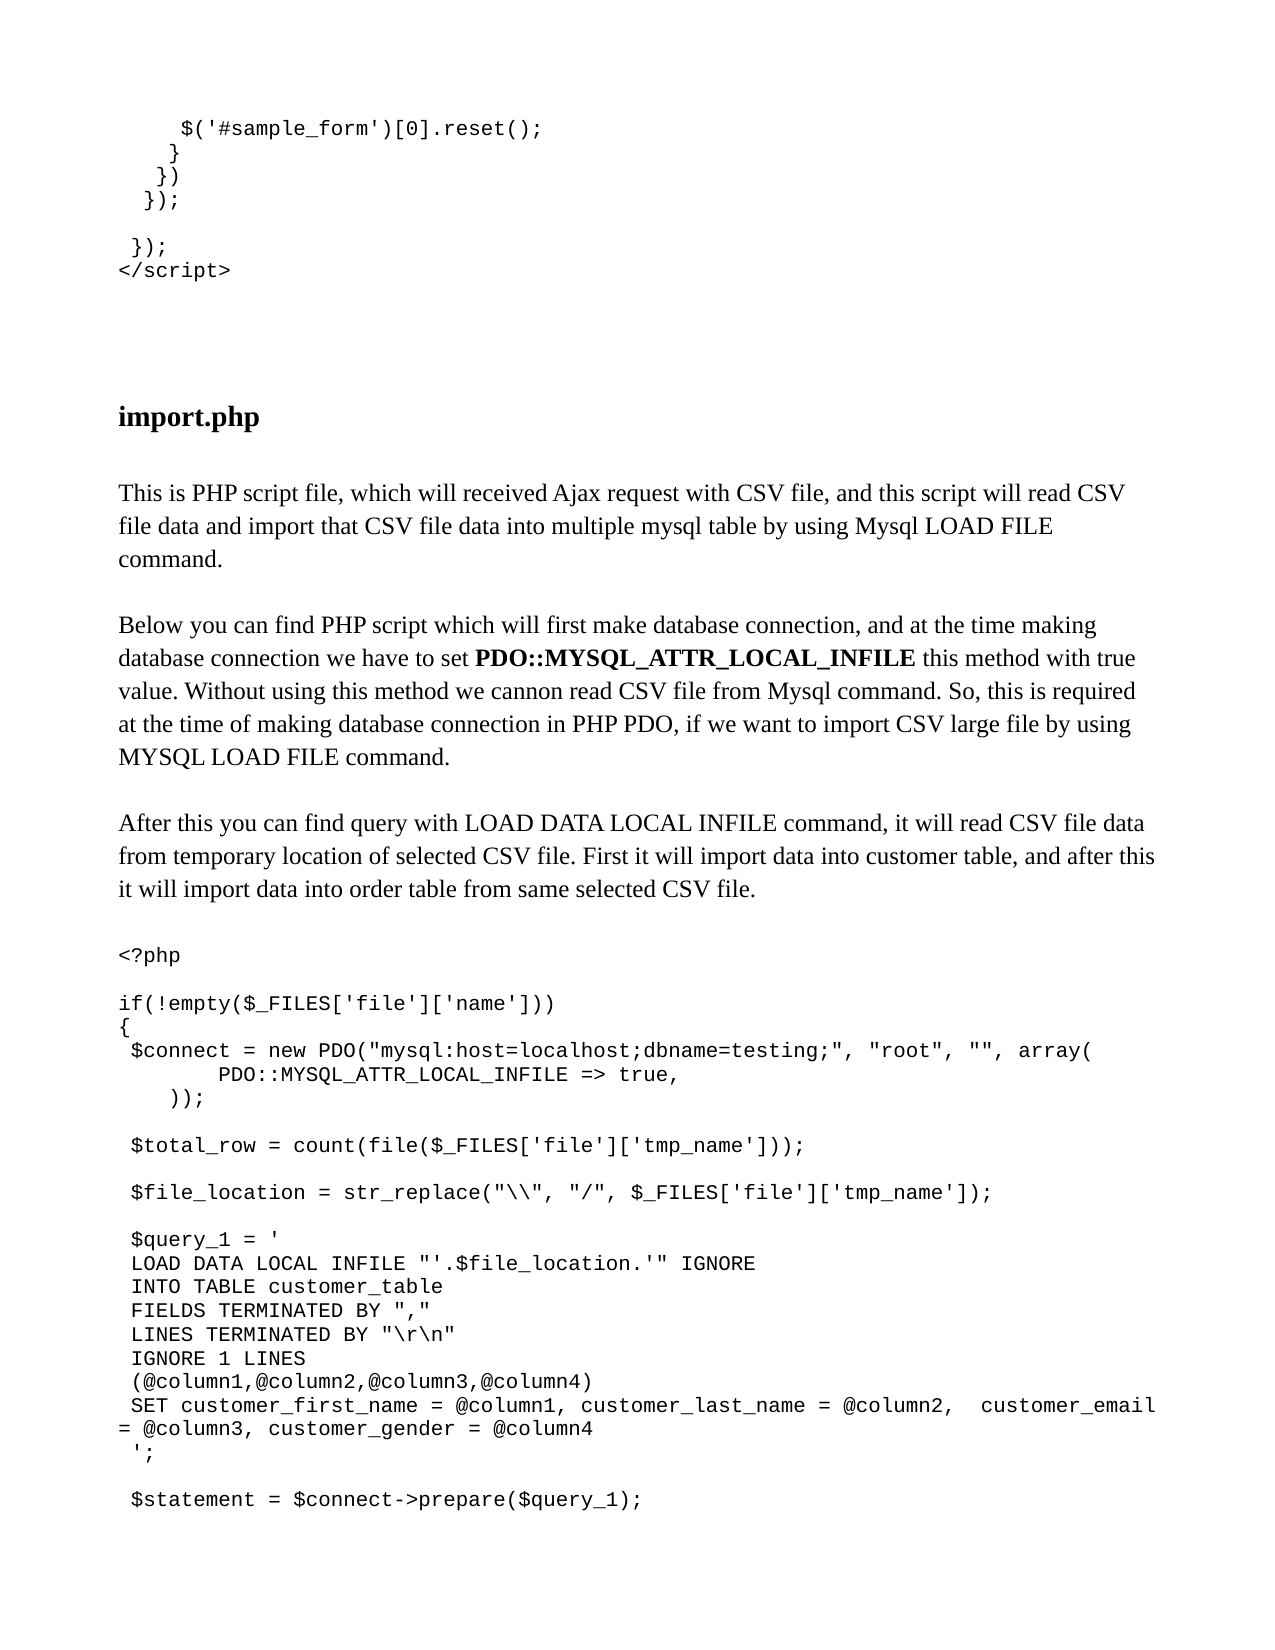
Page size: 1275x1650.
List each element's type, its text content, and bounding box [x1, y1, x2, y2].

text $query_1 = ' [118, 1229, 1157, 1253]
text if(!empty($_FILES['file']['name'])) [118, 993, 1157, 1016]
text <?php [118, 946, 1157, 969]
text PDO::MYSQL_ATTR_LOCAL_INFILE => true, [118, 1064, 1157, 1087]
text }); [118, 236, 1157, 260]
text }); [118, 189, 1157, 213]
text IGNORE 1 LINES [118, 1347, 1157, 1371]
text { [118, 1016, 1157, 1040]
text } [118, 142, 1157, 165]
text }) [118, 165, 1157, 189]
text )); [118, 1087, 1157, 1111]
text $file_location = str_replace("\\", "/", $_FILES['file']['tmp_name']); [118, 1182, 1157, 1206]
text $connect = new PDO("mysql:host=localhost;dbname=testing;", "root", "", array( [118, 1040, 1157, 1064]
subtitle import.php [118, 399, 1157, 432]
text </script> [118, 260, 1157, 284]
text This is PHP script file, which will received Ajax request with CSV file, and this script will read CSV file data and import that CSV file data into multiple mysql table by using Mysql LOAD FILE command. Below you can find PHP script which will first make database connection, and at the time making database connection we have to set PDO::MYSQL_ATTR_LOCAL_INFILE this method with true value. Without using this method we cannon read CSV file from Mysql command. So, this is required at the time of making database connection in PHP PDO, if we want to import CSV large file by using MYSQL LOAD FILE command. After this you can find query with LOAD DATA LOCAL INFILE command, it will read CSV file data from temporary location of selected CSV file. First it will import data into customer table, and after this it will import data into order table from same selected CSV file. [118, 445, 1157, 903]
text INTO TABLE customer_table [118, 1277, 1157, 1300]
text $('#sample_form')[0].reset(); [118, 118, 1157, 142]
text LOAD DATA LOCAL INFILE "'.$file_location.'" IGNORE [118, 1253, 1157, 1277]
text LINES TERMINATED BY "\r\n" [118, 1324, 1157, 1347]
text FIELDS TERMINATED BY "," [118, 1300, 1157, 1324]
text '; [118, 1442, 1157, 1466]
text $total_row = count(file($_FILES['file']['tmp_name'])); [118, 1135, 1157, 1158]
text (@column1,@column2,@column3,@column4) [118, 1371, 1157, 1395]
text $statement = $connect->prepare($query_1); [118, 1489, 1157, 1513]
text SET customer_first_name = @column1, customer_last_name = @column2, customer_email = @column3, customer_gender = @column4 [118, 1395, 1157, 1442]
